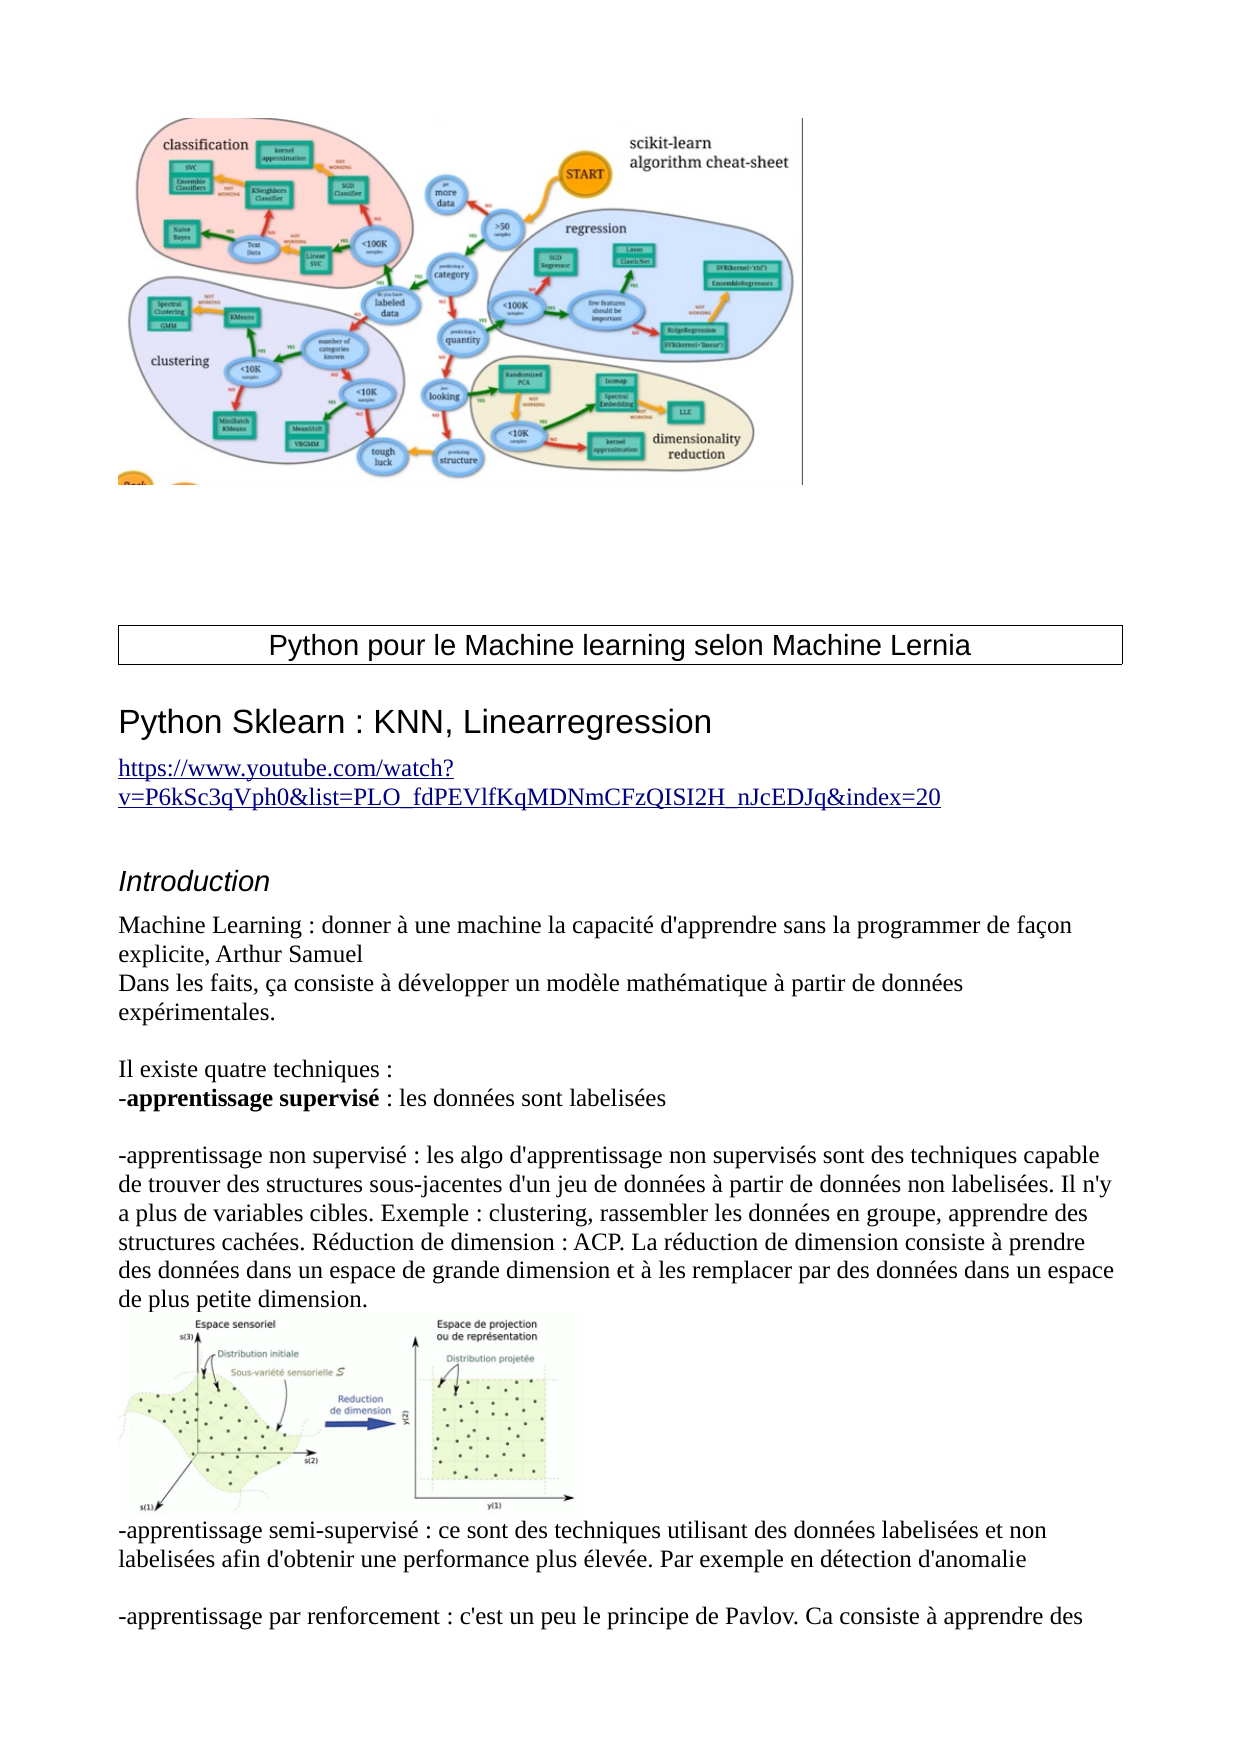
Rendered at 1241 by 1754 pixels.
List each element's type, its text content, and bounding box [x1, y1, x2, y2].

text Il existe quatre techniques : [118, 1054, 1122, 1083]
picture [118, 118, 803, 485]
subtitle Python Sklearn : KNN, Linearregression [118, 702, 1122, 741]
text Machine Learning : donner à une machine la capacité d'apprendre sans la programmer de façon explicite, Arthur Samuel [118, 910, 1122, 968]
text -apprentissage semi-supervisé : ce sont des techniques utilisant des données labelisées et non labelisées afin d'obtenir une performance plus élevée. Par exemple en détection d'anomalie [118, 1515, 1122, 1572]
text https://www.youtube.com/watch?v=P6kSc3qVph0&list=PLO_fdPEVlfKqMDNmCFzQISI2H_nJcEDJq&index=20 [118, 753, 1122, 811]
text -apprentissage supervisé : les données sont labelisées [118, 1083, 1122, 1112]
subtitle Introduction [118, 864, 1122, 898]
text -apprentissage non supervisé : les algo d'apprentissage non supervisés sont des techniques capable de trouver des structures sous-jacentes d'un jeu de données à partir de données non labelisées. Il n'y a plus de variables cibles. Exemple : clustering, rassembler les données en groupe, apprendre des structures cachées. Réduction de dimension : ACP. La réduction de dimension consiste à prendre des données dans un espace de grande dimension et à les remplacer par des données dans un espace de plus petite dimension. [118, 1140, 1122, 1313]
text -apprentissage par renforcement : c'est un peu le principe de Pavlov. Ca consiste à apprendre des [118, 1601, 1122, 1630]
subtitle Python pour le Machine learning selon Machine Lernia [119, 626, 1122, 664]
text Dans les faits, ça consiste à développer un modèle mathématique à partir de données expérimentales. [118, 968, 1122, 1025]
